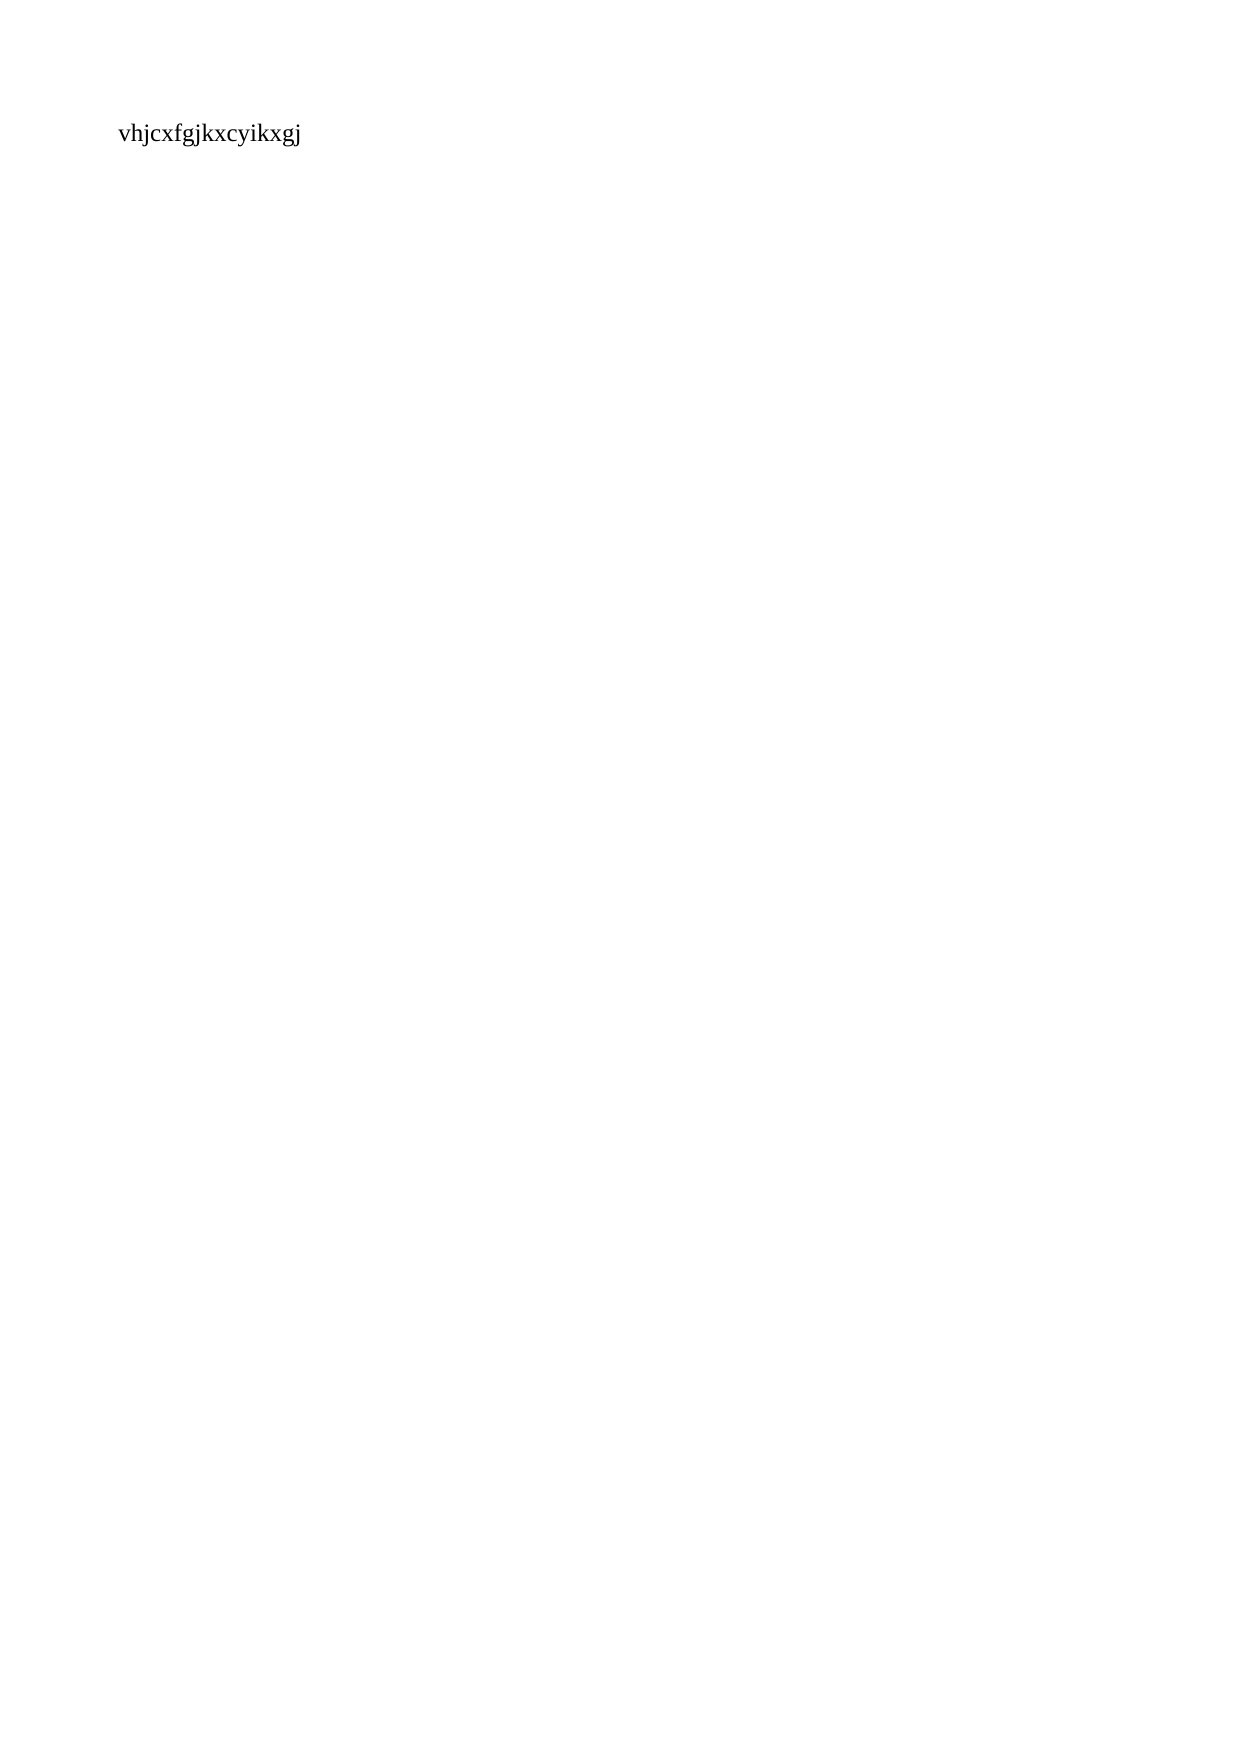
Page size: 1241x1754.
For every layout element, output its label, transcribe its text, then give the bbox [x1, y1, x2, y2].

text vhjcxfgjkxcyikxgj [118, 118, 1122, 147]
